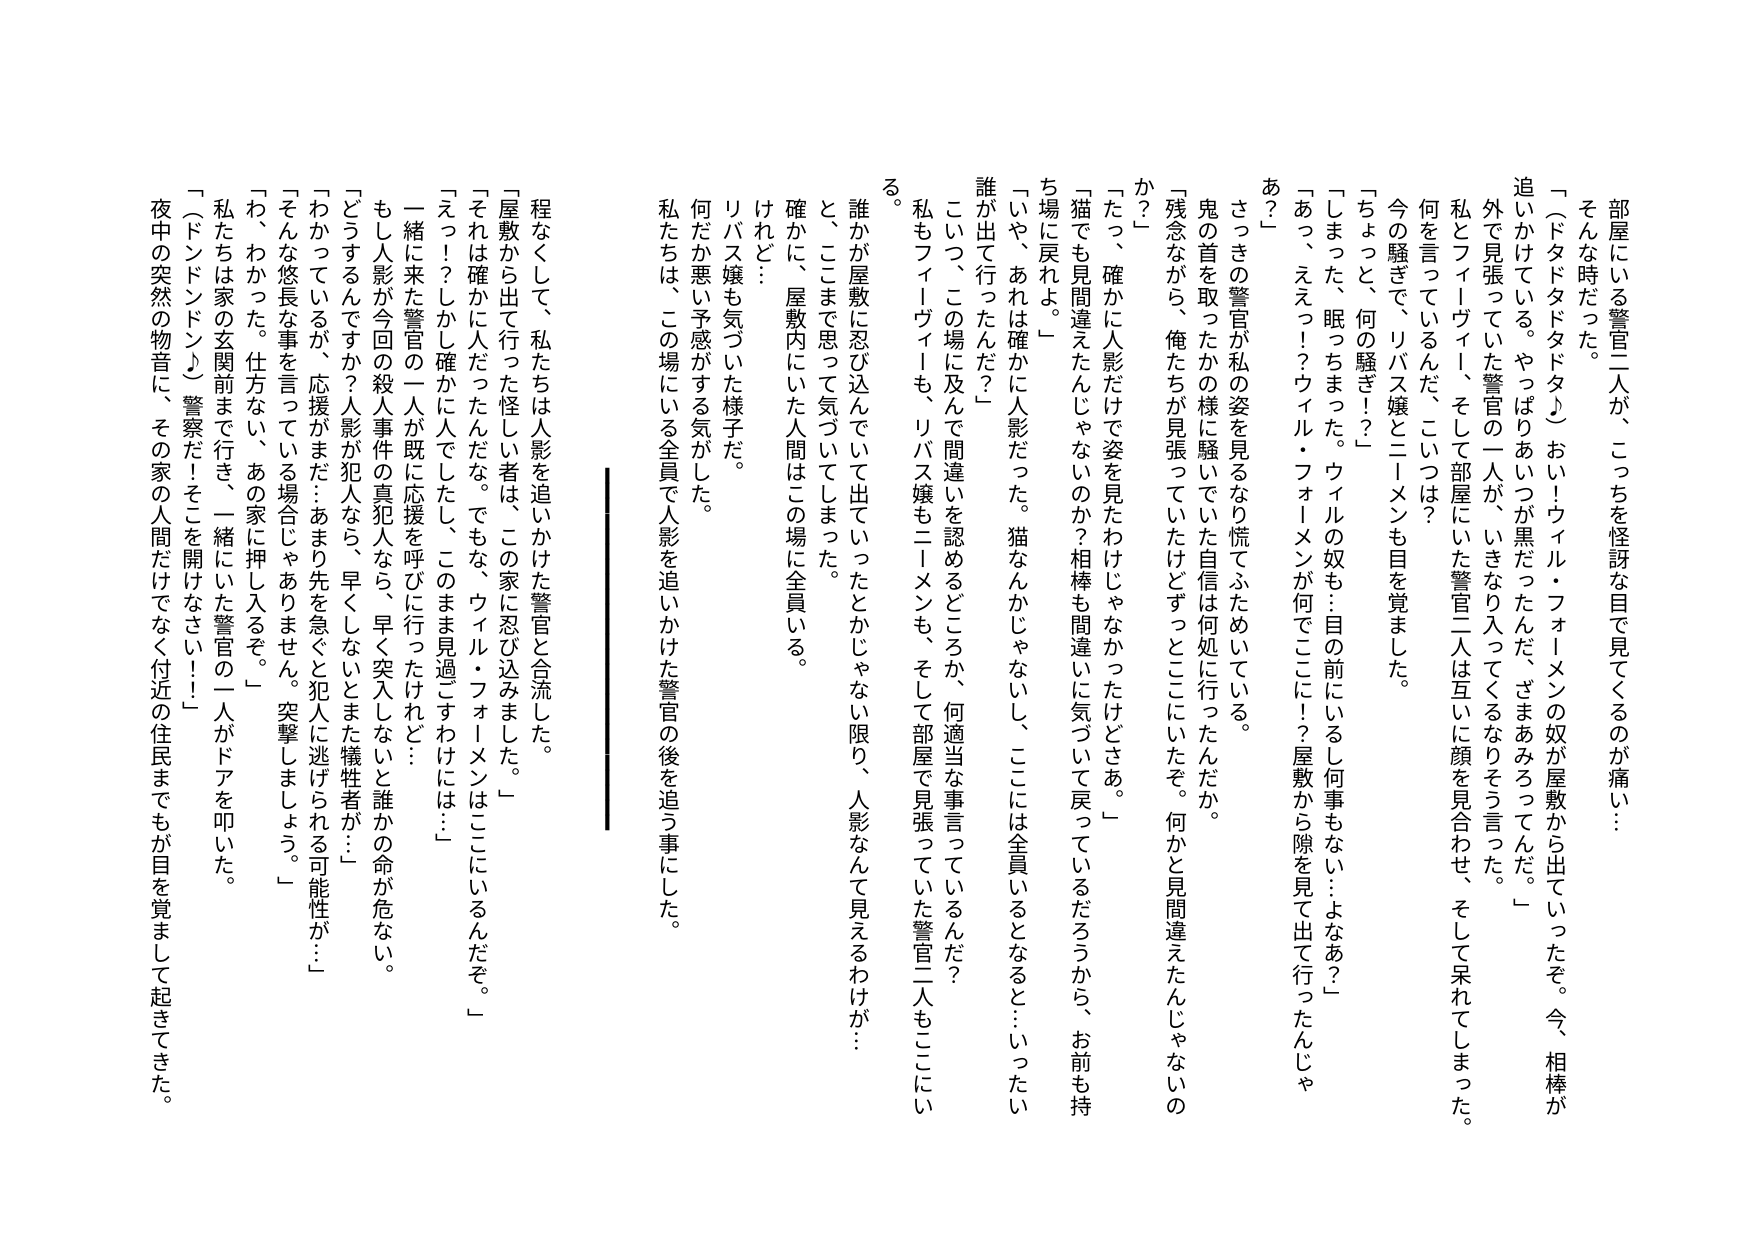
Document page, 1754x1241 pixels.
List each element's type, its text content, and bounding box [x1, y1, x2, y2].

text 夜中の突然の物音に、その家の人間だけでなく付近の住民までもが目を覚まして起きてきた。 [146, 176, 177, 1122]
text ━━━━━━━━━━━━━━━━━━━━━━━━ [591, 176, 625, 1122]
text 何を言っているんだ、こいつは？ [1414, 176, 1446, 1122]
text 一緒に来た警官の一人が既に応援を呼びに行ったけれど… [399, 176, 431, 1122]
text 私もフィーヴィーも、リバス嬢もニーメンも、そして部屋で見張っていた警官二人もここにいる。 [876, 176, 939, 1122]
text もし人影が今回の殺人事件の真犯人なら、早く突入しないと誰かの命が危ない。 [367, 176, 399, 1122]
text 程なくして、私たちは人影を追いかけた警官と合流した。 [526, 176, 557, 1122]
text と、ここまで思って気づいてしまった。 [812, 176, 844, 1122]
text 「わかっているが、応援がまだ…あまり先を急ぐと犯人に逃げられる可能性が…」 [304, 176, 336, 1122]
text 「しまった、眠っちまった。ウィルの奴も…目の前にいるし何事もない…よなあ？」 [1319, 176, 1351, 1122]
text 私とフィーヴィー、そして部屋にいた警官二人は互いに顔を見合わせ、そして呆れてしまった。 [1446, 176, 1477, 1122]
text 「あっ、ええっ！？ウィル・フォーメンが何でここに！？屋敷から隙を見て出て行ったんじゃあ？」 [1256, 176, 1319, 1122]
text 外で見張っていた警官の一人が、いきなり入ってくるなりそう言った。 [1477, 176, 1509, 1122]
text 私たちは家の玄関前まで行き、一緒にいた警官の一人がドアを叩いた。 [209, 176, 241, 1122]
text 「いや、あれは確かに人影だった。猫なんかじゃないし、ここには全員いるとなると…いったい誰が出て行ったんだ？」 [971, 176, 1034, 1122]
text 「そんな悠長な事を言っている場合じゃありません。突撃しましょう。」 [272, 176, 304, 1122]
text 「屋敷から出て行った怪しい者は、この家に忍び込みました。」 [494, 176, 526, 1122]
text 「（ドタドタドタドタ♪）おい！ウィル・フォーメンの奴が屋敷から出ていったぞ。今、相棒が追いかけている。やっぱりあいつが黒だったんだ、ざまあみろってんだ。」 [1509, 176, 1572, 1122]
text 部屋にいる警官二人が、こっちを怪訝な目で見てくるのが痛い… [1604, 176, 1636, 1122]
text 確かに、屋敷内にいた人間はこの場に全員いる。 [781, 176, 812, 1122]
text 「ちょっと、何の騒ぎ！？」 [1351, 176, 1382, 1122]
text 今の騒ぎで、リバス嬢とニーメンも目を覚ました。 [1382, 176, 1414, 1122]
text 「たっ、確かに人影だけで姿を見たわけじゃなかったけどさあ。」 [1097, 176, 1129, 1122]
text 誰かが屋敷に忍び込んでいて出ていったとかじゃない限り、人影なんて見えるわけが… [844, 176, 876, 1122]
text 私たちは、この場にいる全員で人影を追いかけた警官の後を追う事にした。 [654, 176, 686, 1122]
text そんな時だった。 [1572, 176, 1604, 1122]
text 鬼の首を取ったかの様に騒いでいた自信は何処に行ったんだか。 [1192, 176, 1224, 1122]
text 「（ドンドンドン♪）警察だ！そこを開けなさい！！」 [177, 176, 209, 1122]
text 「わ、わかった。仕方ない、あの家に押し入るぞ。」 [241, 176, 272, 1122]
text こいつ、この場に及んで間違いを認めるどころか、何適当な事言っているんだ？ [939, 176, 971, 1122]
text さっきの警官が私の姿を見るなり慌てふためいている。 [1224, 176, 1256, 1122]
text 「どうするんですか？人影が犯人なら、早くしないとまた犠牲者が…」 [336, 176, 367, 1122]
text 何だか悪い予感がする気がした。 [686, 176, 717, 1122]
text 「それは確かに人だったんだな。でもな、ウィル・フォーメンはここにいるんだぞ。」 [462, 176, 494, 1122]
text リバス嬢も気づいた様子だ。 [717, 176, 749, 1122]
text 「残念ながら、俺たちが見張っていたけどずっとここにいたぞ。何かと見間違えたんじゃないのか？」 [1129, 176, 1192, 1122]
text 「えっ！？しかし確かに人でしたし、このまま見過ごすわけには…」 [431, 176, 462, 1122]
text けれど… [749, 176, 781, 1122]
text 「猫でも見間違えたんじゃないのか？相棒も間違いに気づいて戻っているだろうから、お前も持ち場に戻れよ。」 [1034, 176, 1097, 1122]
